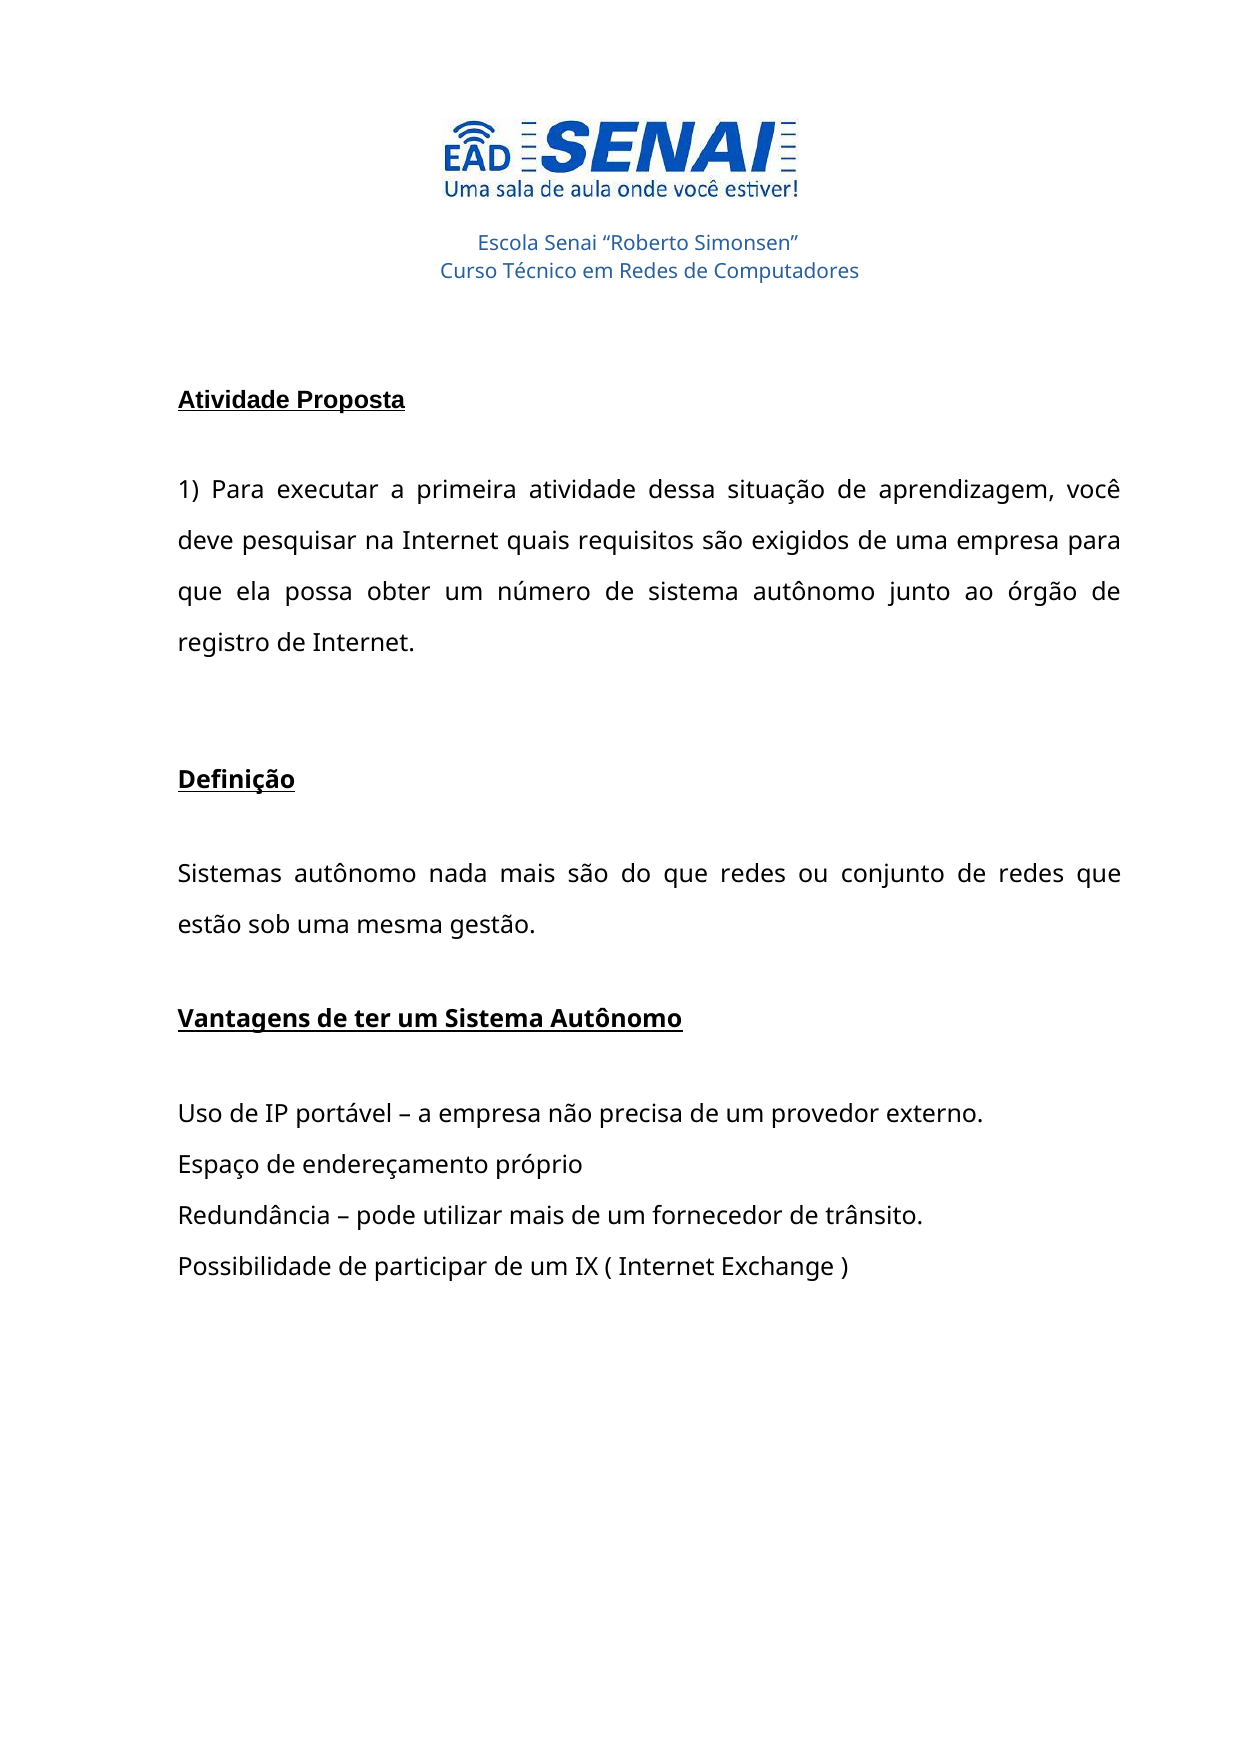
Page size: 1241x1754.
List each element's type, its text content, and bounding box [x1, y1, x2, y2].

text Definição [177, 762, 1122, 796]
picture [442, 118, 799, 198]
text Espaço de endereçamento próprio [177, 1146, 1122, 1180]
text Sistemas autônomo nada mais são do que redes ou conjunto de redes que estão sob uma mesma gestão. [177, 856, 1122, 941]
text Atividade Proposta [177, 385, 1122, 414]
text Vantagens de ter um Sistema Autônomo [177, 1001, 1122, 1035]
text Redundância – pode utilizar mais de um fornecedor de trânsito. [177, 1197, 1122, 1231]
text Possibilidade de participar de um IX ( Internet Exchange ) [177, 1248, 1122, 1282]
text 1) Para executar a primeira atividade dessa situação de aprendizagem, você deve pesquisar na Internet quais requisitos são exigidos de uma empresa para que ela possa obter um número de sistema autônomo junto ao órgão de registro de Internet. [177, 471, 1122, 658]
text Uso de IP portável – a empresa não precisa de um provedor externo. [177, 1095, 1122, 1129]
